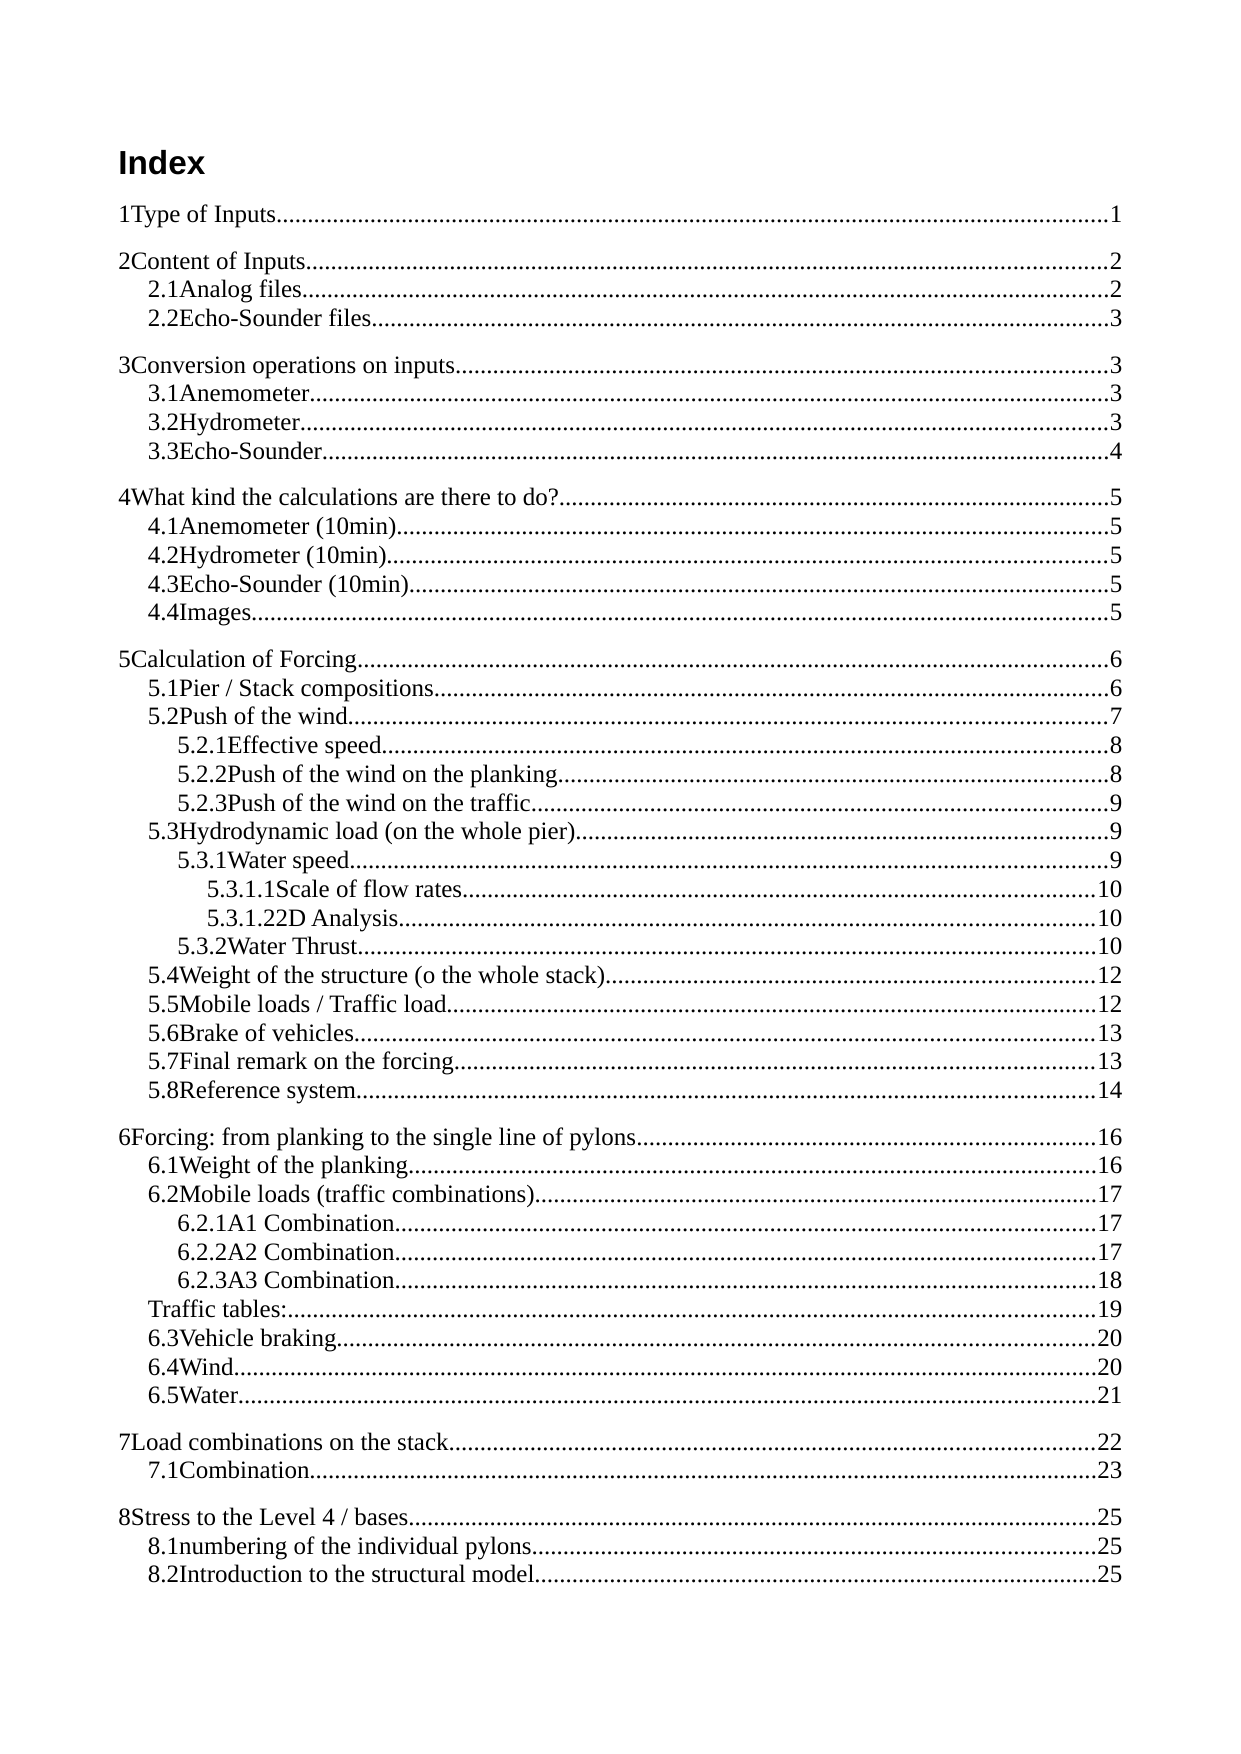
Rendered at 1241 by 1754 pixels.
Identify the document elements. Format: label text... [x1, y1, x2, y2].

text 3Conversion operations on inputs 3 [118, 350, 1122, 378]
text 6.2.1A1 Combination 17 [177, 1208, 1122, 1237]
text 8.2Introduction to the structural model 25 [148, 1559, 1122, 1588]
text 4.3Echo-Sounder (10min) 5 [148, 569, 1122, 597]
text 6.1Weight of the planking 16 [148, 1150, 1122, 1179]
text 5Calculation of Forcing 6 [118, 644, 1122, 673]
text 5.1Pier / Stack compositions 6 [148, 673, 1122, 701]
text 4What kind the calculations are there to do? 5 [118, 482, 1122, 511]
text 7Load combinations on the stack 22 [118, 1427, 1122, 1456]
text 6.2.3A3 Combination 18 [177, 1265, 1122, 1294]
text 5.3.1Water speed 9 [177, 845, 1122, 874]
text 2Content of Inputs 2 [118, 246, 1122, 274]
text 6.2.2A2 Combination 17 [177, 1237, 1122, 1265]
text 5.2.1Effective speed 8 [177, 730, 1122, 759]
text 5.3.1.22D Analysis 10 [207, 903, 1122, 931]
text 6.2Mobile loads (traffic combinations) 17 [148, 1179, 1122, 1208]
text 5.3Hydrodynamic load (on the whole pier) 9 [148, 816, 1122, 845]
text 5.8Reference system 14 [148, 1075, 1122, 1104]
text 3.2Hydrometer 3 [148, 407, 1122, 436]
text 8Stress to the Level 4 / bases 25 [118, 1502, 1122, 1531]
text 2.1Analog files 2 [148, 274, 1122, 303]
text 4.1Anemometer (10min) 5 [148, 511, 1122, 540]
text 6.5Water 21 [148, 1380, 1122, 1409]
text 2.2Echo-Sounder files 3 [148, 303, 1122, 332]
text Traffic tables: 19 [148, 1294, 1122, 1323]
text 6.3Vehicle braking 20 [148, 1323, 1122, 1352]
subtitle Index [118, 143, 1122, 182]
text 8.1numbering of the individual pylons 25 [148, 1531, 1122, 1559]
text 5.2.2Push of the wind on the planking 8 [177, 759, 1122, 788]
text 5.2.3Push of the wind on the traffic 9 [177, 788, 1122, 816]
text 5.2Push of the wind 7 [148, 701, 1122, 730]
text 7.1Combination 23 [148, 1456, 1122, 1484]
text 5.4Weight of the structure (o the whole stack) 12 [148, 960, 1122, 989]
text 3.1Anemometer 3 [148, 378, 1122, 407]
text 6.4Wind 20 [148, 1352, 1122, 1380]
text 5.6Brake of vehicles 13 [148, 1018, 1122, 1046]
text 4.2Hydrometer (10min) 5 [148, 540, 1122, 569]
text 3.3Echo-Sounder 4 [148, 436, 1122, 465]
text 5.3.1.1Scale of flow rates 10 [207, 874, 1122, 903]
text 1Type of Inputs 1 [118, 199, 1122, 228]
text 5.3.2Water Thrust 10 [177, 931, 1122, 960]
text 5.7Final remark on the forcing 13 [148, 1046, 1122, 1075]
text 6Forcing: from planking to the single line of pylons 16 [118, 1122, 1122, 1150]
text 5.5Mobile loads / Traffic load 12 [148, 989, 1122, 1018]
text 4.4Images 5 [148, 597, 1122, 626]
